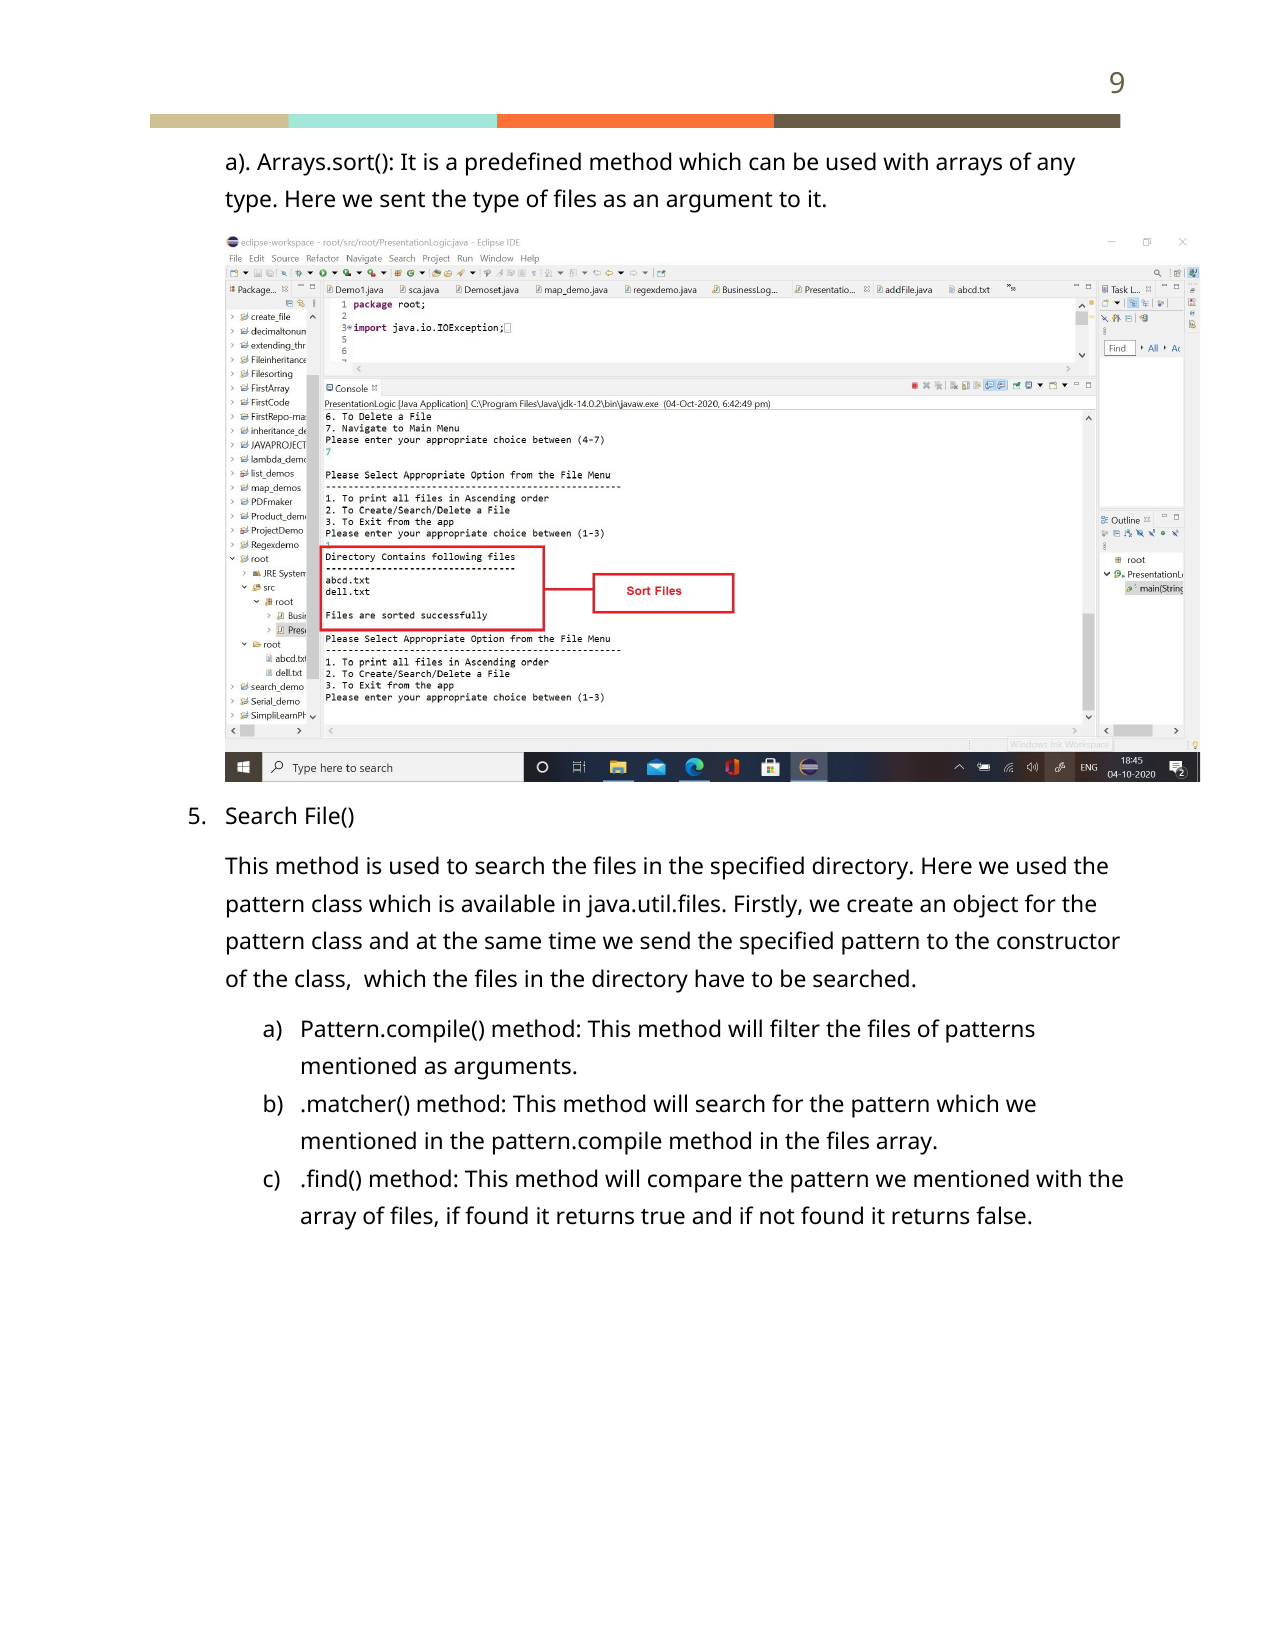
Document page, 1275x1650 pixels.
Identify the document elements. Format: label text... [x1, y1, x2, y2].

picture [225, 233, 1200, 782]
text a). Arrays.sort(): It is a predefined method which can be used with arrays of any type. Here we sent the type of files as an argument to it. [225, 146, 1125, 215]
text This method is used to search the files in the specified directory. Here we used the pattern class which is available in java.util.files. Firstly, we create an object for the pattern class and at the same time we send the specified pattern to the constructor of the class, which the files in the directory have to be searched. [225, 850, 1125, 994]
list .matcher() method: This method will search for the pattern which we mentioned in the pattern.compile method in the files array. [262, 1088, 1125, 1156]
picture [150, 114, 1121, 128]
list .find() method: This method will compare the pattern we mentioned with the array of files, if found it returns true and if not found it returns false. [262, 1163, 1125, 1231]
list Pattern.compile() method: This method will filter the files of patterns mentioned as arguments. [262, 1013, 1125, 1081]
list Search File() [187, 800, 1125, 831]
